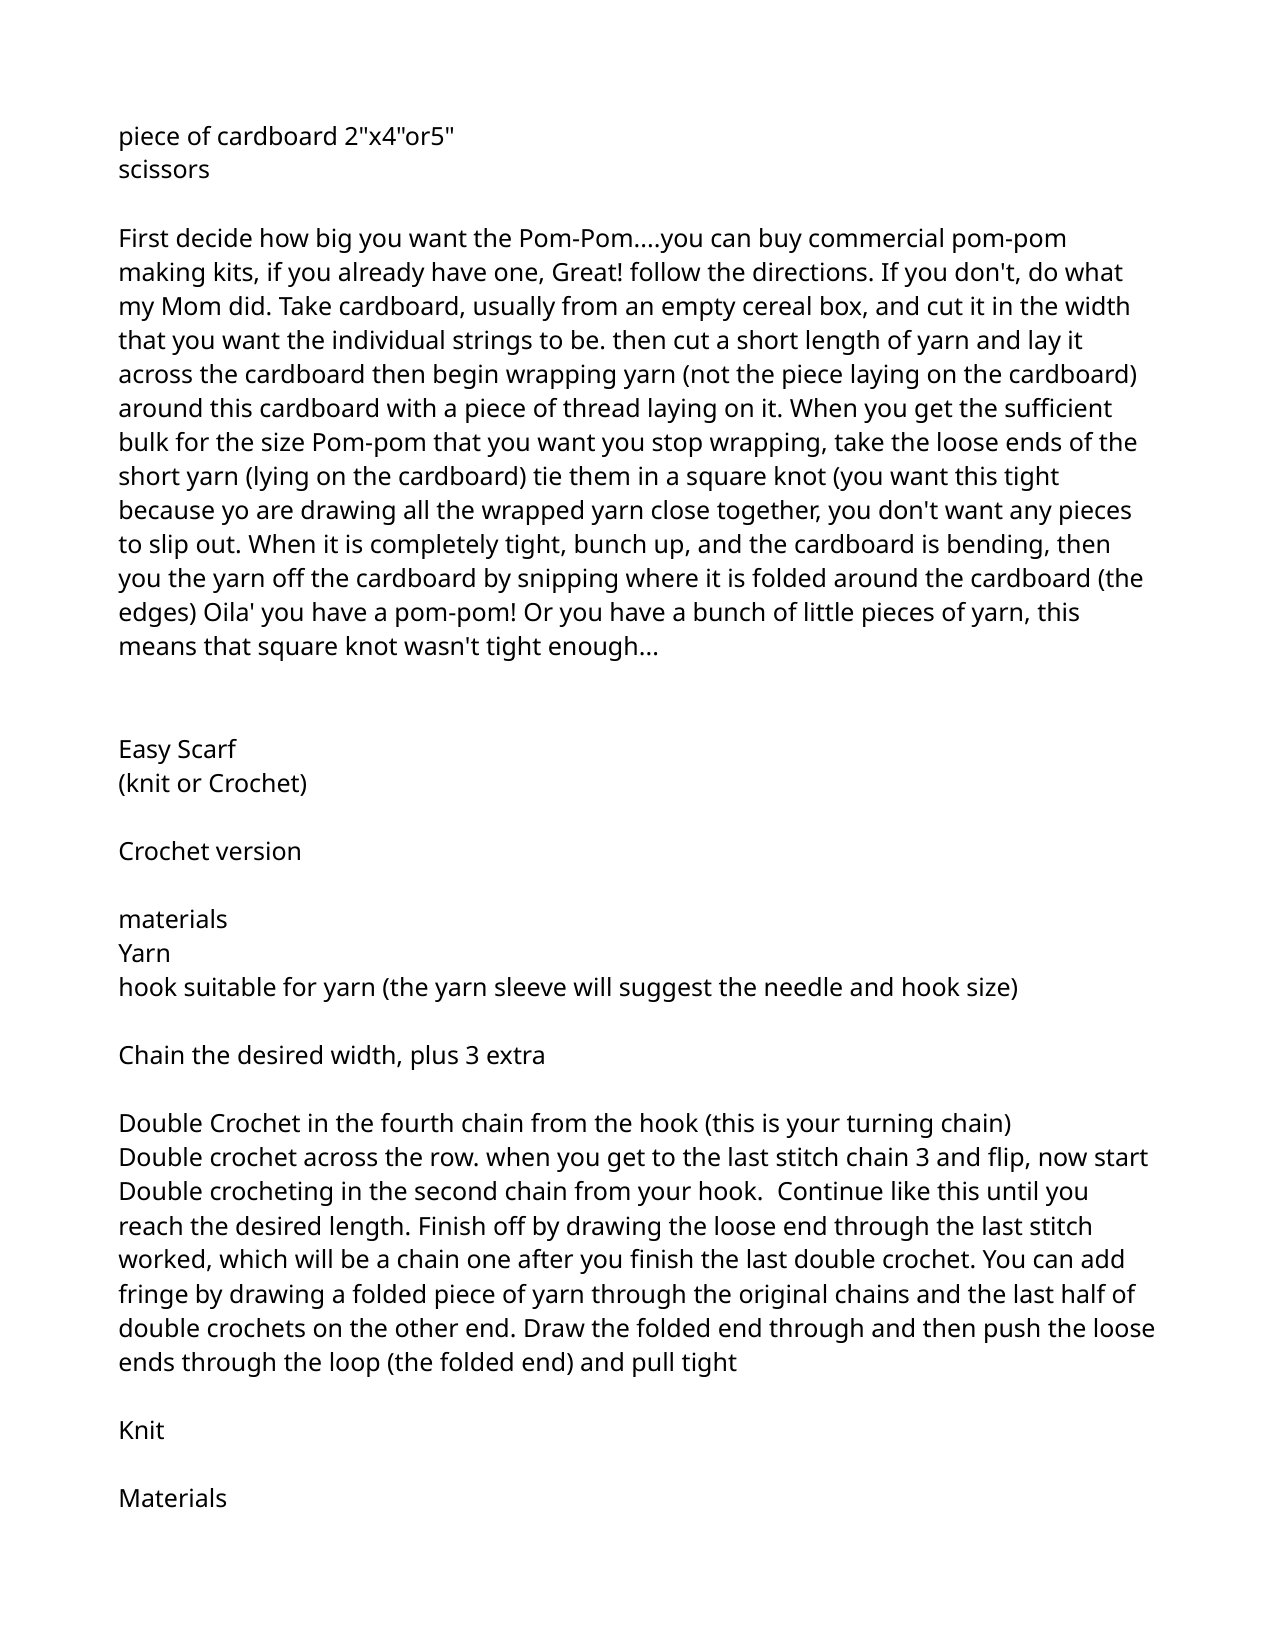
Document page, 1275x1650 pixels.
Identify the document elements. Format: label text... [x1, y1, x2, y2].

text Materials [118, 1481, 1157, 1515]
text (knit or Crochet) [118, 765, 1157, 799]
text Double Crochet in the fourth chain from the hook (this is your turning chain) [118, 1106, 1157, 1140]
text scissors [118, 152, 1157, 186]
text Easy Scarf [118, 731, 1157, 765]
text Yarn [118, 936, 1157, 970]
text First decide how big you want the Pom-Pom....you can buy commercial pom-pom making kits, if you already have one, Great! follow the directions. If you don't, do what my Mom did. Take cardboard, usually from an empty cereal box, and cut it in the width that you want the individual strings to be. then cut a short length of yarn and lay it across the cardboard then begin wrapping yarn (not the piece laying on the cardboard) around this cardboard with a piece of thread laying on it. When you get the sufficient bulk for the size Pom-pom that you want you stop wrapping, take the loose ends of the short yarn (lying on the cardboard) tie them in a square knot (you want this tight because yo are drawing all the wrapped yarn close together, you don't want any pieces to slip out. When it is completely tight, bunch up, and the cardboard is bending, then you the yarn off the cardboard by snipping where it is folded around the cardboard (the edges) Oila' you have a pom-pom! Or you have a bunch of little pieces of yarn, this means that square knot wasn't tight enough... [118, 220, 1157, 663]
text Knit [118, 1412, 1157, 1447]
text Crochet version [118, 833, 1157, 867]
text Chain the desired width, plus 3 extra [118, 1038, 1157, 1072]
text materials [118, 902, 1157, 936]
text hook suitable for yarn (the yarn sleeve will suggest the needle and hook size) [118, 970, 1157, 1004]
text piece of cardboard 2"x4"or5" [118, 118, 1157, 152]
text Double crochet across the row. when you get to the last stitch chain 3 and flip, now start Double crocheting in the second chain from your hook. Continue like this until you reach the desired length. Finish off by drawing the loose end through the last stitch worked, which will be a chain one after you finish the last double crochet. You can add fringe by drawing a folded piece of yarn through the original chains and the last half of double crochets on the other end. Draw the folded end through and then push the loose ends through the loop (the folded end) and pull tight [118, 1140, 1157, 1378]
